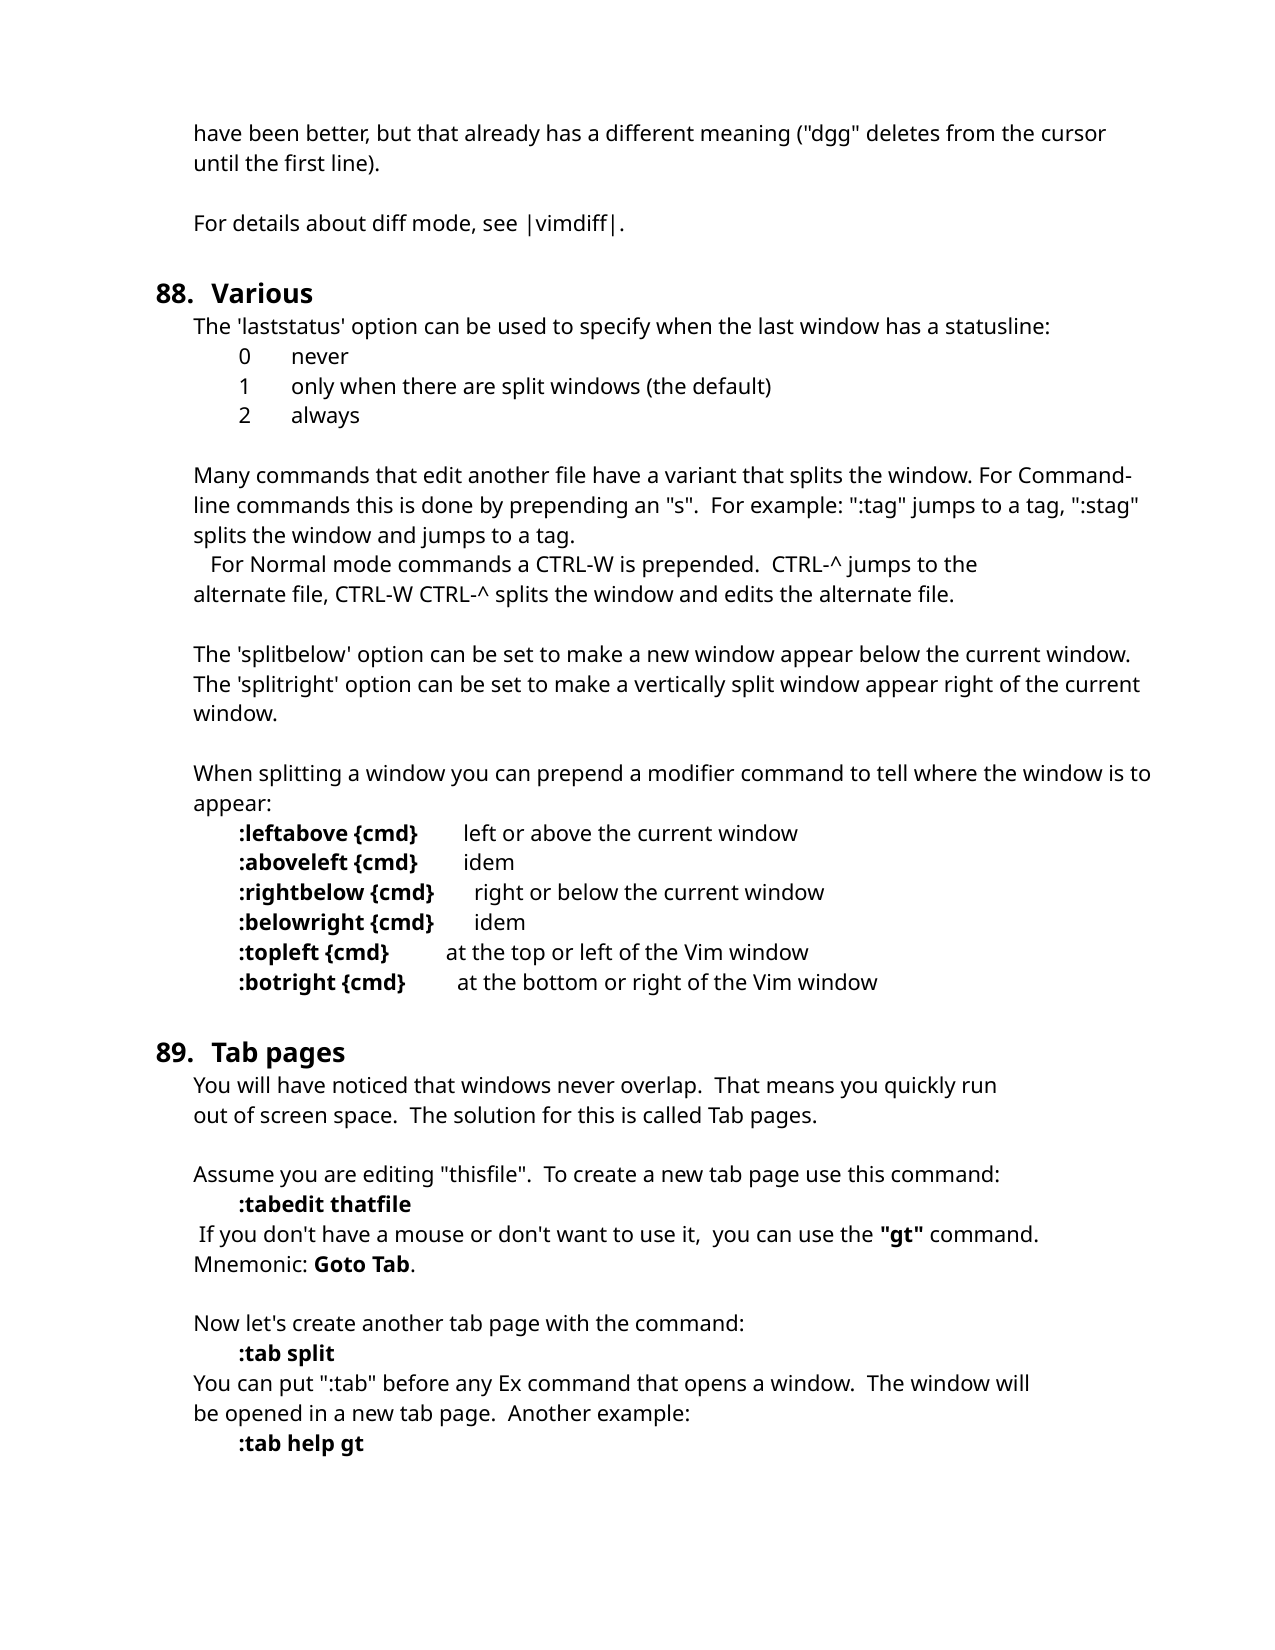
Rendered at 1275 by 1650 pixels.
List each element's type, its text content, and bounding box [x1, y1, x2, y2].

list When splitting a window you can prepend a modifier command to tell where the window is to appear: [156, 758, 1157, 817]
list The 'splitbelow' option can be set to make a new window appear below the current window. The 'splitright' option can be set to make a vertically split window appear right of the current window. [156, 639, 1157, 728]
list Now let's create another tab page with the command: [156, 1308, 1157, 1338]
list out of screen space. The solution for this is called Tab pages. [156, 1100, 1157, 1129]
list 2 always [156, 400, 1157, 430]
list For Normal mode commands a CTRL-W is prepended. CTRL-^ jumps to the [156, 549, 1157, 579]
list be opened in a new tab page. Another example: [156, 1398, 1157, 1427]
list :belowright {cmd} idem [156, 907, 1157, 937]
list :leftabove {cmd} left or above the current window [156, 817, 1157, 847]
list Various [156, 274, 1157, 311]
list 0 never [156, 341, 1157, 371]
list :aboveleft {cmd} idem [156, 847, 1157, 877]
list :topleft {cmd} at the top or left of the Vim window [156, 937, 1157, 966]
list For details about diff mode, see |vimdiff|. [156, 207, 1157, 237]
list :rightbelow {cmd} right or below the current window [156, 877, 1157, 907]
list have been better, but that already has a different meaning ("dgg" deletes from the cursor until the first line). [156, 118, 1157, 178]
list :tab help gt [156, 1427, 1157, 1457]
list Tab pages [156, 1033, 1157, 1070]
list Assume you are editing "thisfile". To create a new tab page use this command: [156, 1159, 1157, 1189]
list You will have noticed that windows never overlap. That means you quickly run [156, 1070, 1157, 1100]
list :botright {cmd} at the bottom or right of the Vim window [156, 966, 1157, 996]
list :tab split [156, 1338, 1157, 1368]
list The 'laststatus' option can be used to specify when the last window has a statusline: [156, 311, 1157, 341]
list 1 only when there are split windows (the default) [156, 371, 1157, 400]
list Many commands that edit another file have a variant that splits the window. For Command-line commands this is done by prepending an "s". For example: ":tag" jumps to a tag, ":stag" splits the window and jumps to a tag. [156, 460, 1157, 549]
list alternate file, CTRL-W CTRL-^ splits the window and edits the alternate file. [156, 579, 1157, 609]
list You can put ":tab" before any Ex command that opens a window. The window will [156, 1368, 1157, 1398]
list :tabedit thatfile [156, 1189, 1157, 1219]
list If you don't have a mouse or don't want to use it, you can use the "gt" command. Mnemonic: Goto Tab. [156, 1219, 1157, 1278]
